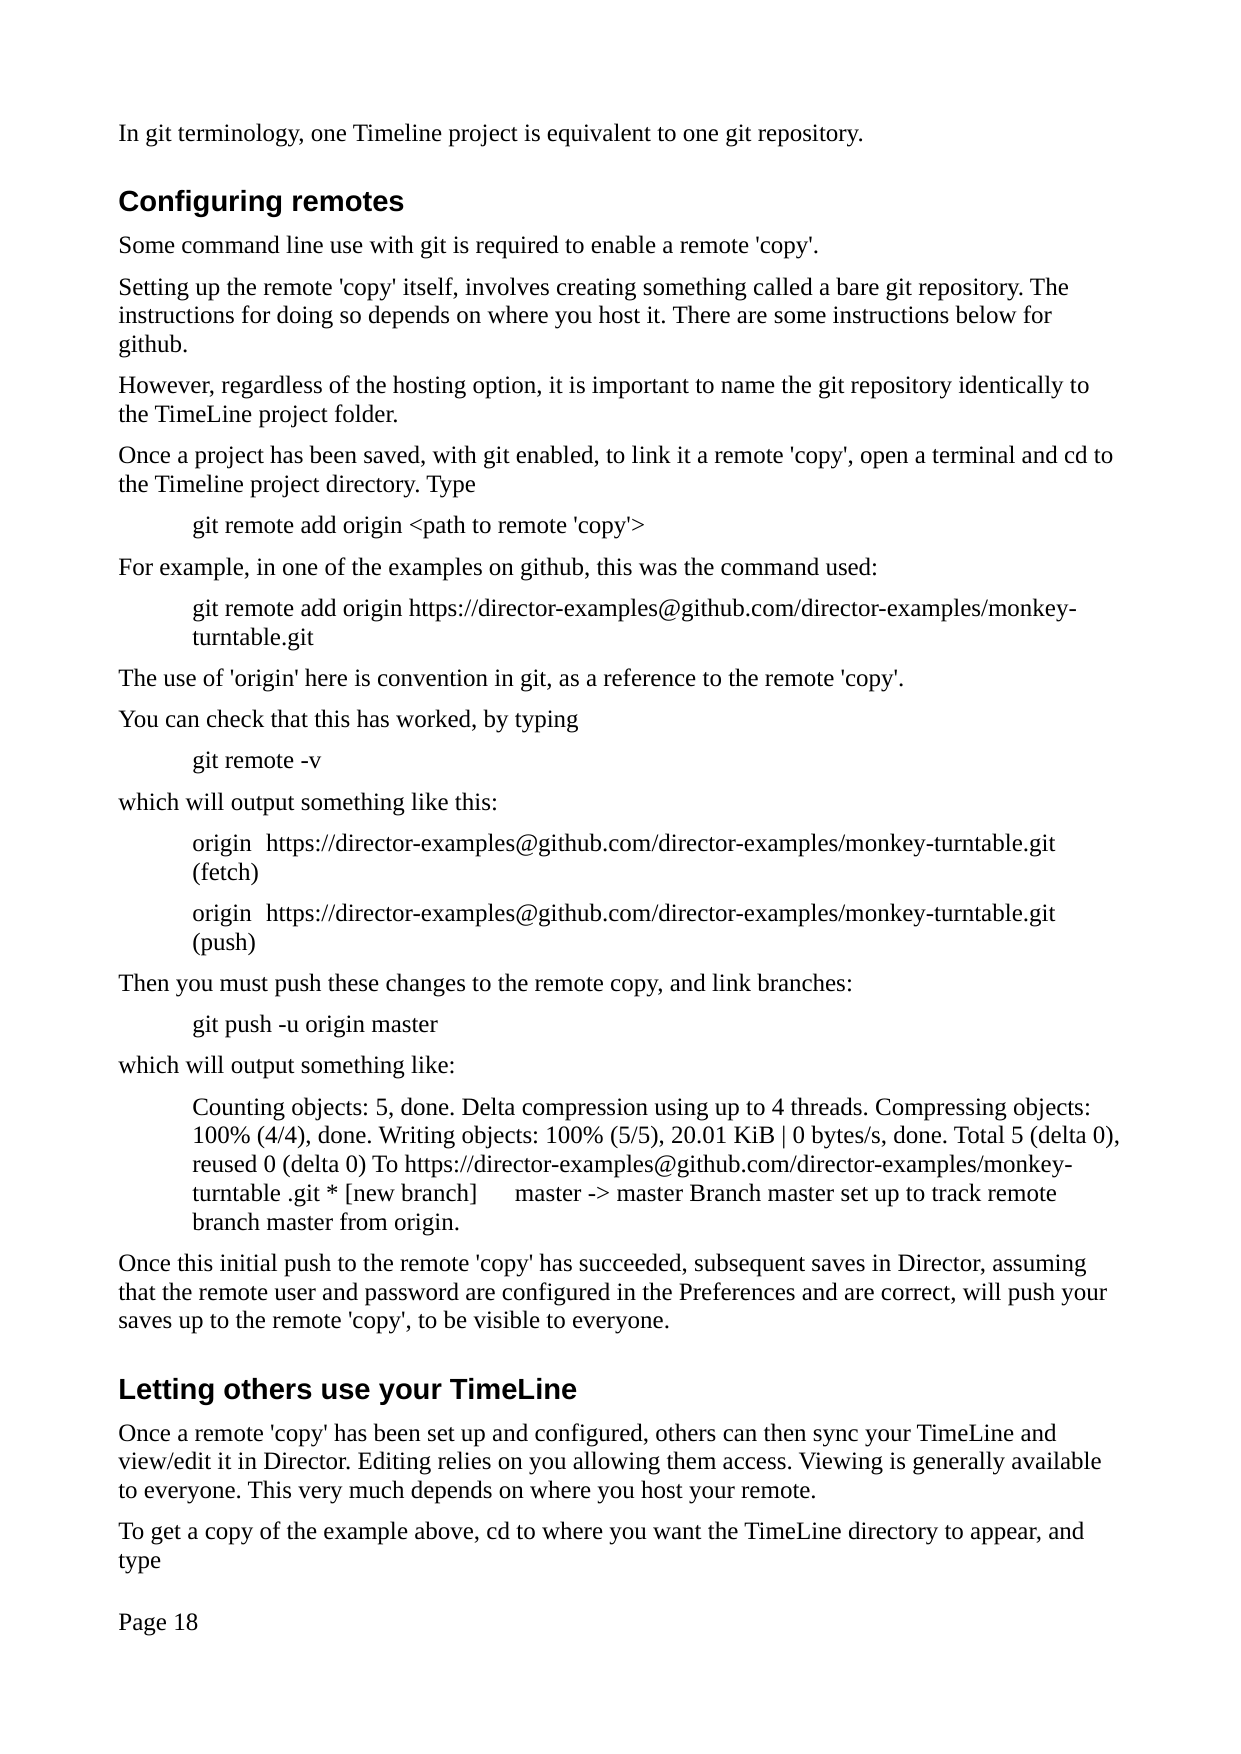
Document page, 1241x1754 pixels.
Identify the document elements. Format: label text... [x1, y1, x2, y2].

text which will output something like: [118, 1050, 1122, 1079]
text You can check that this has worked, by typing [118, 704, 1122, 733]
text For example, in one of the examples on github, this was the command used: [118, 552, 1122, 580]
text Then you must push these changes to the remote copy, and link branches: [118, 968, 1122, 997]
text Setting up the remote 'copy' itself, involves creating something called a bare git repository. The instructions for doing so depends on where you host it. There are some instructions below for github. [118, 272, 1122, 358]
text git remote add origin https://director-examples@github.com/director-examples/monkey-turntable.git [192, 593, 1122, 650]
text The use of 'origin' here is convention in git, as a reference to the remote 'copy'. [118, 663, 1122, 692]
text Counting objects: 5, done. Delta compression using up to 4 threads. Compressing objects: 100% (4/4), done. Writing objects: 100% (5/5), 20.01 KiB | 0 bytes/s, done. Total 5 (delta 0), reused 0 (delta 0) To https://director-examples@github.com/director-examples/monkey-turntable .git * [new branch] master -> master Branch master set up to track remote branch master from origin. [192, 1092, 1122, 1235]
text origin https://director-examples@github.com/director-examples/monkey-turntable.git (push) [192, 898, 1122, 955]
subtitle Configuring remotes [118, 184, 1122, 218]
text origin https://director-examples@github.com/director-examples/monkey-turntable.git (fetch) [192, 828, 1122, 885]
text Once this initial push to the remote 'copy' has succeeded, subsequent saves in Director, assuming that the remote user and password are configured in the Preferences and are correct, will push your saves up to the remote 'copy', to be visible to everyone. [118, 1248, 1122, 1334]
text git push -u origin master [192, 1009, 1122, 1038]
text git remote add origin <path to remote 'copy'> [192, 510, 1122, 539]
text In git terminology, one Timeline project is equivalent to one git repository. [118, 118, 1122, 147]
text which will output something like this: [118, 787, 1122, 815]
text To get a copy of the example above, cd to where you want the TimeLine directory to appear, and type [118, 1516, 1122, 1574]
text However, regardless of the hosting option, it is important to name the git repository identically to the TimeLine project folder. [118, 370, 1122, 428]
text Some command line use with git is required to enable a remote 'copy'. [118, 230, 1122, 259]
text Once a remote 'copy' has been set up and configured, others can then sync your TimeLine and view/edit it in Director. Editing relies on you allowing them access. Viewing is generally available to everyone. This very much depends on where you host your remote. [118, 1418, 1122, 1504]
text Once a project has been saved, with git enabled, to link it a remote 'copy', open a terminal and cd to the Timeline project directory. Type [118, 440, 1122, 498]
text git remote -v [192, 745, 1122, 774]
subtitle Letting others use your TimeLine [118, 1372, 1122, 1405]
